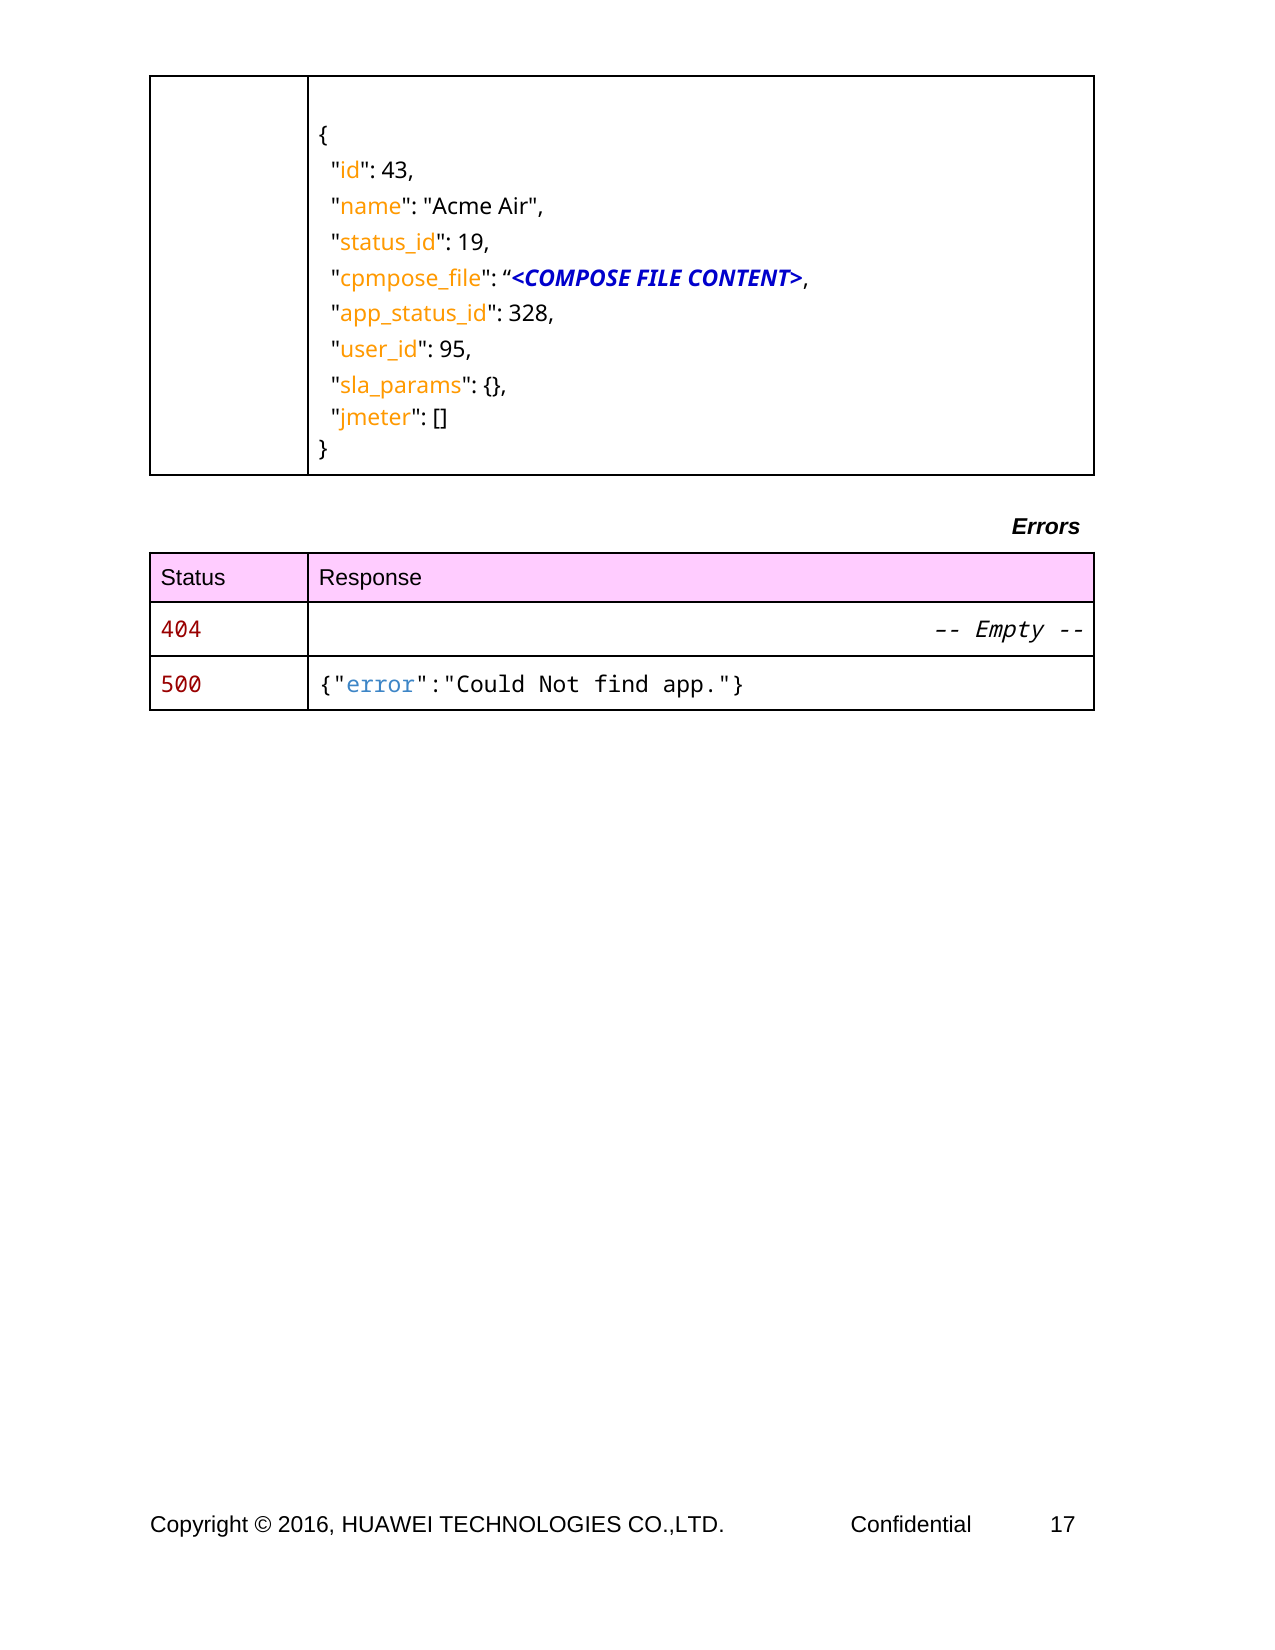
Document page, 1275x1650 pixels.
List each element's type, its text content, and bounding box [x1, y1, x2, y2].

table_cell 500 [151, 657, 307, 709]
table_cell 404 [151, 603, 307, 655]
table_cell [151, 77, 307, 473]
table_header Response [309, 554, 1093, 601]
table_cell { "id": 43, "name": "Acme Air", "status_id": 19, "cpmpose_file": “<COMPOSE FILE CONTENT>, "app_status_id": 328, "user_id": 95, "sla_params": {}, "jmeter": [] } [309, 77, 1093, 473]
table_header Status [151, 554, 307, 601]
table_cell –- Empty -- [309, 603, 1093, 655]
table_cell {"error":"Could Not find app."} [309, 657, 1093, 709]
list Errors [150, 513, 1125, 539]
